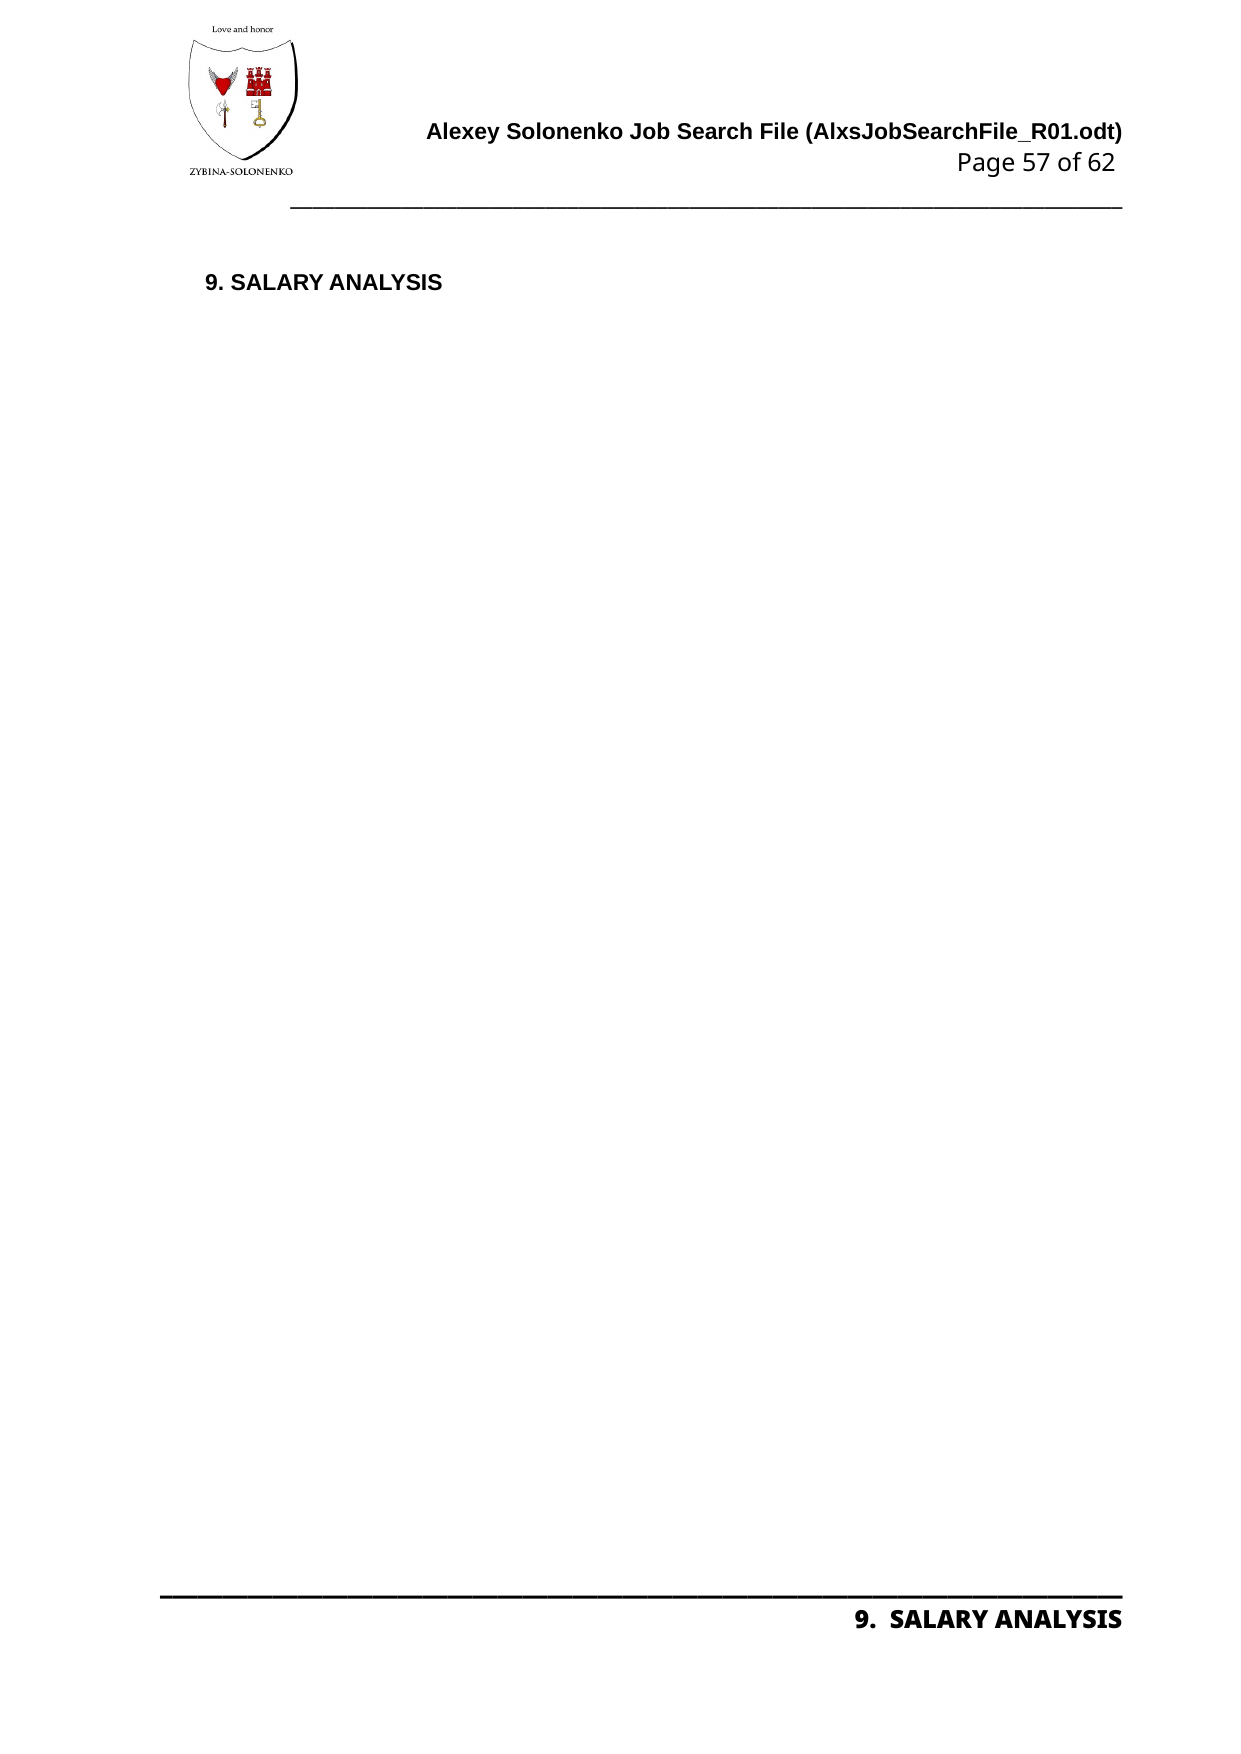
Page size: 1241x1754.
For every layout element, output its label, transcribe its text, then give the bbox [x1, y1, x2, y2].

picture [185, 22, 303, 186]
subtitle SALARY ANALYSIS [148, 268, 1122, 295]
